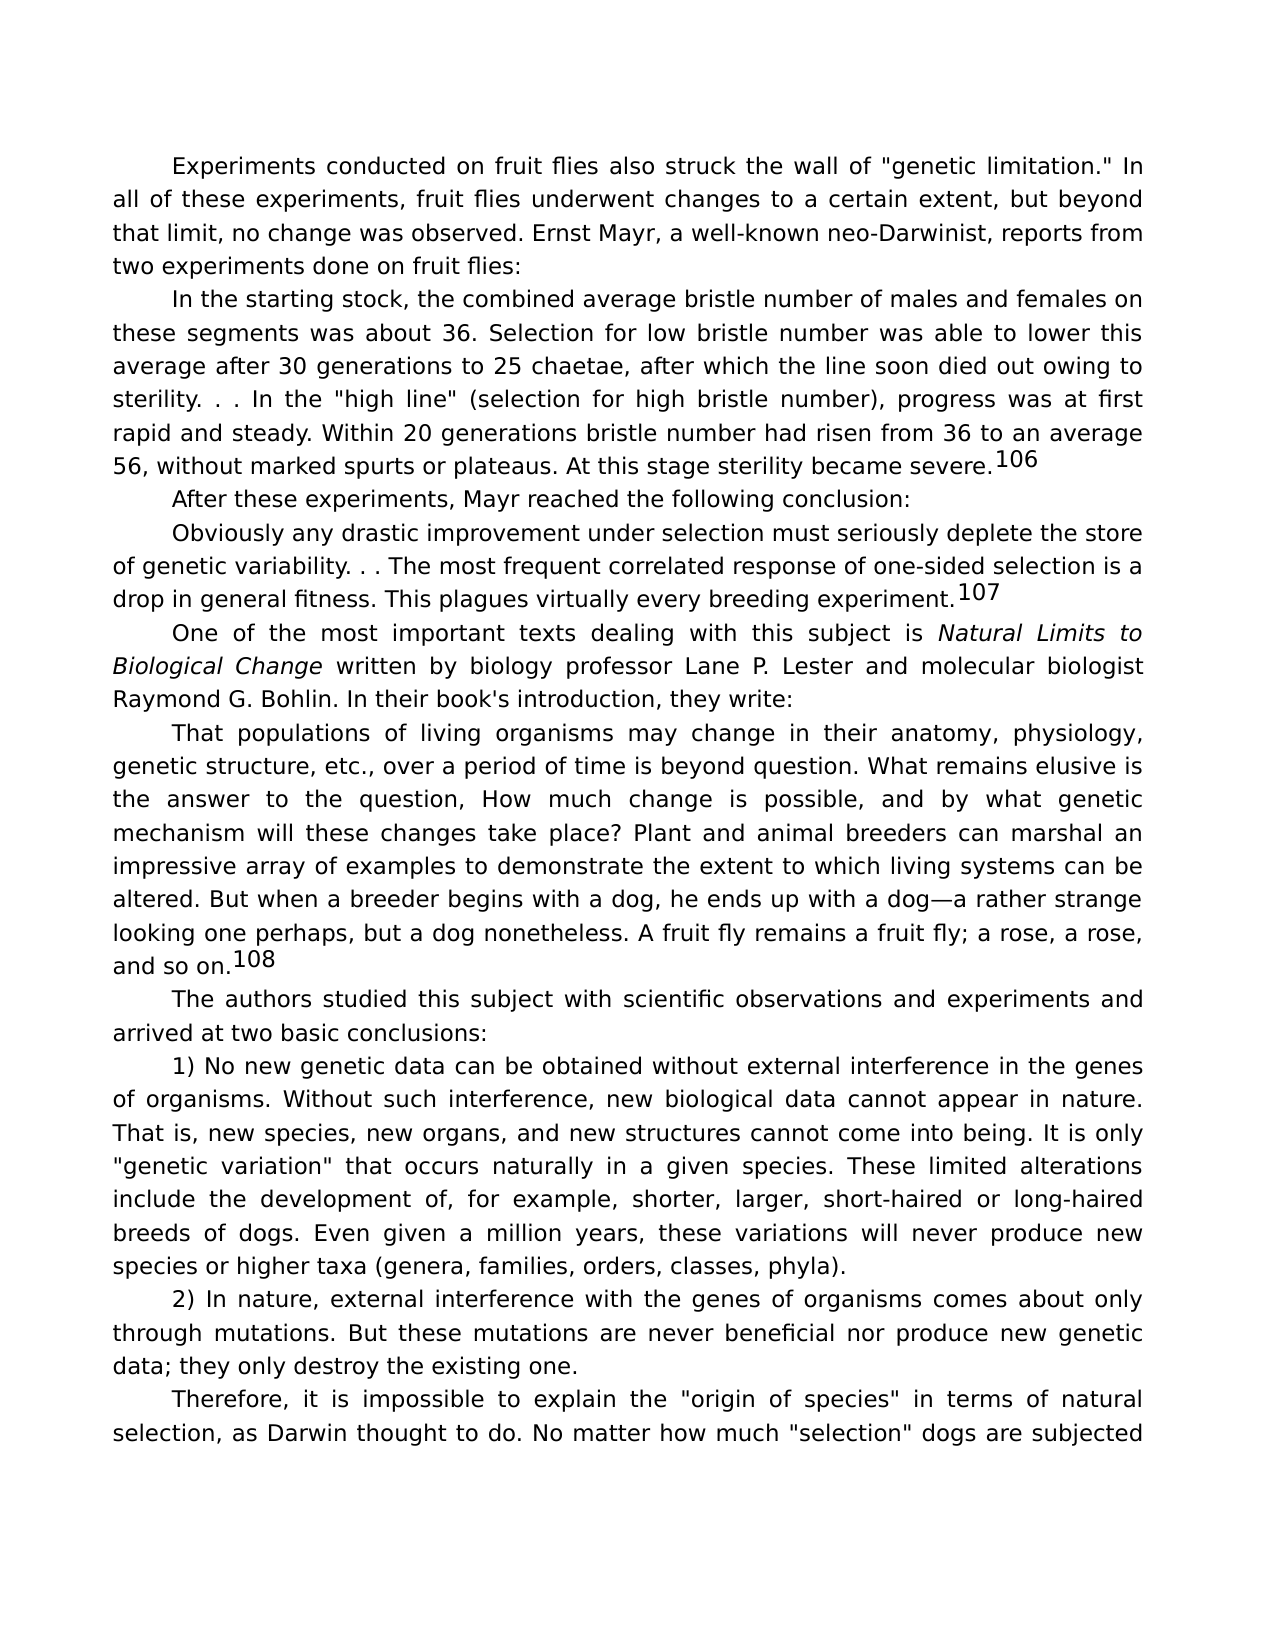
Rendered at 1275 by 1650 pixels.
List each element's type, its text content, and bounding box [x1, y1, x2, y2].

text One of the most important texts dealing with this subject is Natural Limits to Biological Change written by biology professor Lane P. Lester and molecular biologist Raymond G. Bohlin. In their book's introduction, they write: [112, 614, 1145, 714]
text That populations of living organisms may change in their anatomy, physiology, genetic structure, etc., over a period of time is beyond question. What remains elusive is the answer to the question, How much change is possible, and by what genetic mechanism will these changes take place? Plant and animal breeders can marshal an impressive array of examples to demonstrate the extent to which living systems can be altered. But when a breeder begins with a dog, he ends up with a dog—a rather strange looking one perhaps, but a dog nonetheless. A fruit fly remains a fruit fly; a rose, a rose, and so on.108 [112, 714, 1145, 981]
text Experiments conducted on fruit flies also struck the wall of "genetic limitation." In all of these experiments, fruit flies underwent changes to a certain extent, but beyond that limit, no change was observed. Ernst Mayr, a well-known neo-Darwinist, reports from two experiments done on fruit flies: [112, 148, 1145, 281]
text The authors studied this subject with scientific observations and experiments and arrived at two basic conclusions: [112, 981, 1145, 1048]
text Therefore, it is impossible to explain the "origin of species" in terms of natural selection, as Darwin thought to do. No matter how much "selection" dogs are subjected [112, 1381, 1145, 1448]
text 2) In nature, external interference with the genes of organisms comes about only through mutations. But these mutations are never beneficial nor produce new genetic data; they only destroy the existing one. [112, 1281, 1145, 1381]
text In the starting stock, the combined average bristle number of males and females on these segments was about 36. Selection for low bristle number was able to lower this average after 30 generations to 25 chaetae, after which the line soon died out owing to sterility. . . In the "high line" (selection for high bristle number), progress was at first rapid and steady. Within 20 generations bristle number had risen from 36 to an average 56, without marked spurts or plateaus. At this stage sterility became severe.106 [112, 281, 1145, 481]
text 1) No new genetic data can be obtained without external interference in the genes of organisms. Without such interference, new biological data cannot appear in nature. That is, new species, new organs, and new structures cannot come into being. It is only "genetic variation" that occurs naturally in a given species. These limited alterations include the development of, for example, shorter, larger, short-haired or long-haired breeds of dogs. Even given a million years, these variations will never produce new species or higher taxa (genera, families, orders, classes, phyla). [112, 1048, 1145, 1281]
text After these experiments, Mayr reached the following conclusion: [112, 481, 1145, 514]
text Obviously any drastic improvement under selection must seriously deplete the store of genetic variability. . . The most frequent correlated response of one-sided selection is a drop in general fitness. This plagues virtually every breeding experiment.107 [112, 514, 1145, 614]
